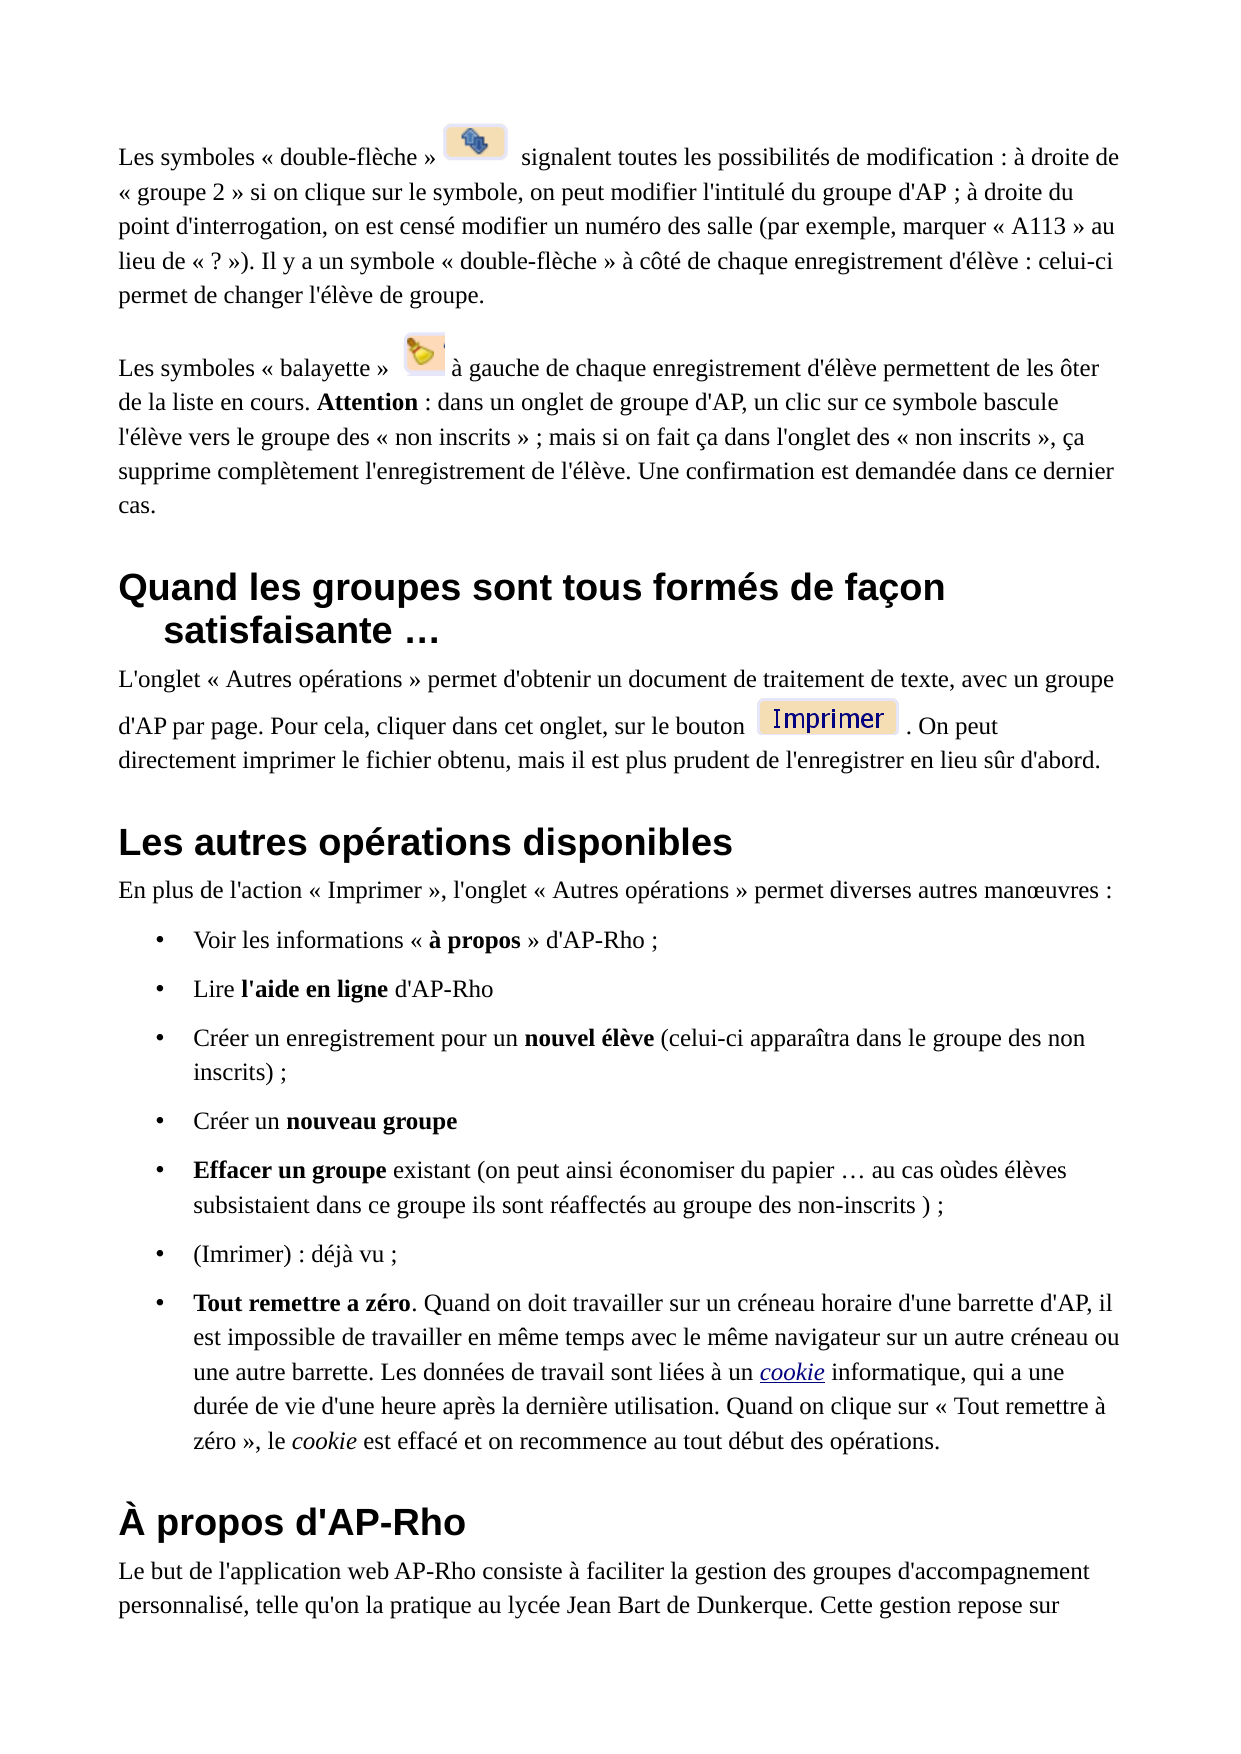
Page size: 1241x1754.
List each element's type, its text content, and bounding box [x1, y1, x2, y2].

text Le but de l'application web AP-Rho consiste à faciliter la gestion des groupes d'accompagnement personnalisé, telle qu'on la pratique au lycée Jean Bart de Dunkerque. Cette gestion repose sur [118, 1556, 1122, 1619]
list Effacer un groupe existant (on peut ainsi économiser du papier … au cas oùdes élèves subsistaient dans ce groupe ils sont réaffectés au groupe des non-inscrits ) ; [156, 1155, 1122, 1219]
picture [395, 329, 445, 376]
text Les symboles « balayette » à gauche de chaque enregistrement d'élève permettent de les ôter de la liste en cours. Attention : dans un onglet de groupe d'AP, un clic sur ce symbole bascule l'élève vers le groupe des « non inscrits » ; mais si on fait ça dans l'onglet des « non inscrits », ça supprime complètement l'enregistrement de l'élève. Une confirmation est demandée dans ce dernier cas. [118, 329, 1122, 519]
picture [751, 698, 906, 735]
text Les symboles « double-flèche » signalent toutes les possibilités de modification : à droite de « groupe 2 » si on clique sur le symbole, on peut modifier l'intitulé du groupe d'AP ; à droite du point d'interrogation, on est censé modifier un numéro des salle (par exemple, marquer « A113 » au lieu de « ? »). Il y a un symbole « double-flèche » à côté de chaque enregistrement d'élève : celui-ci permet de changer l'élève de groupe. [118, 118, 1122, 309]
list (Imrimer) : déjà vu ; [156, 1239, 1122, 1268]
subtitle À propos d'AP-Rho [118, 1500, 1122, 1544]
picture [442, 118, 515, 166]
list Créer un enregistrement pour un nouvel élève (celui-ci apparaîtra dans le groupe des non inscrits) ; [156, 1023, 1122, 1086]
list Créer un nouveau groupe [156, 1106, 1122, 1135]
list Lire l'aide en ligne d'AP-Rho [156, 974, 1122, 1002]
text En plus de l'action « Imprimer », l'onglet « Autres opérations » permet diverses autres manœuvres : [118, 876, 1122, 904]
text L'onglet « Autres opérations » permet d'obtenir un document de traitement de texte, avec un groupe d'AP par page. Pour cela, cliquer dans cet onglet, sur le bouton . On peut directement imprimer le fichier obtenu, mais il est plus prudent de l'enregistrer en lieu sûr d'abord. [118, 664, 1122, 774]
list Voir les informations « à propos » d'AP-Rho ; [156, 925, 1122, 953]
subtitle Les autres opérations disponibles [118, 819, 1122, 863]
list Tout remettre a zéro. Quand on doit travailler sur un créneau horaire d'une barrette d'AP, il est impossible de travailler en même temps avec le même navigateur sur un autre créneau ou une autre barrette. Les données de travail sont liées à un cookie informatique, qui a une durée de vie d'une heure après la dernière utilisation. Quand on clique sur « Tout remettre à zéro », le cookie est effacé et on recommence au tout début des opérations. [156, 1288, 1122, 1455]
subtitle Quand les groupes sont tous formés de façon satisfaisante … [118, 564, 1122, 652]
